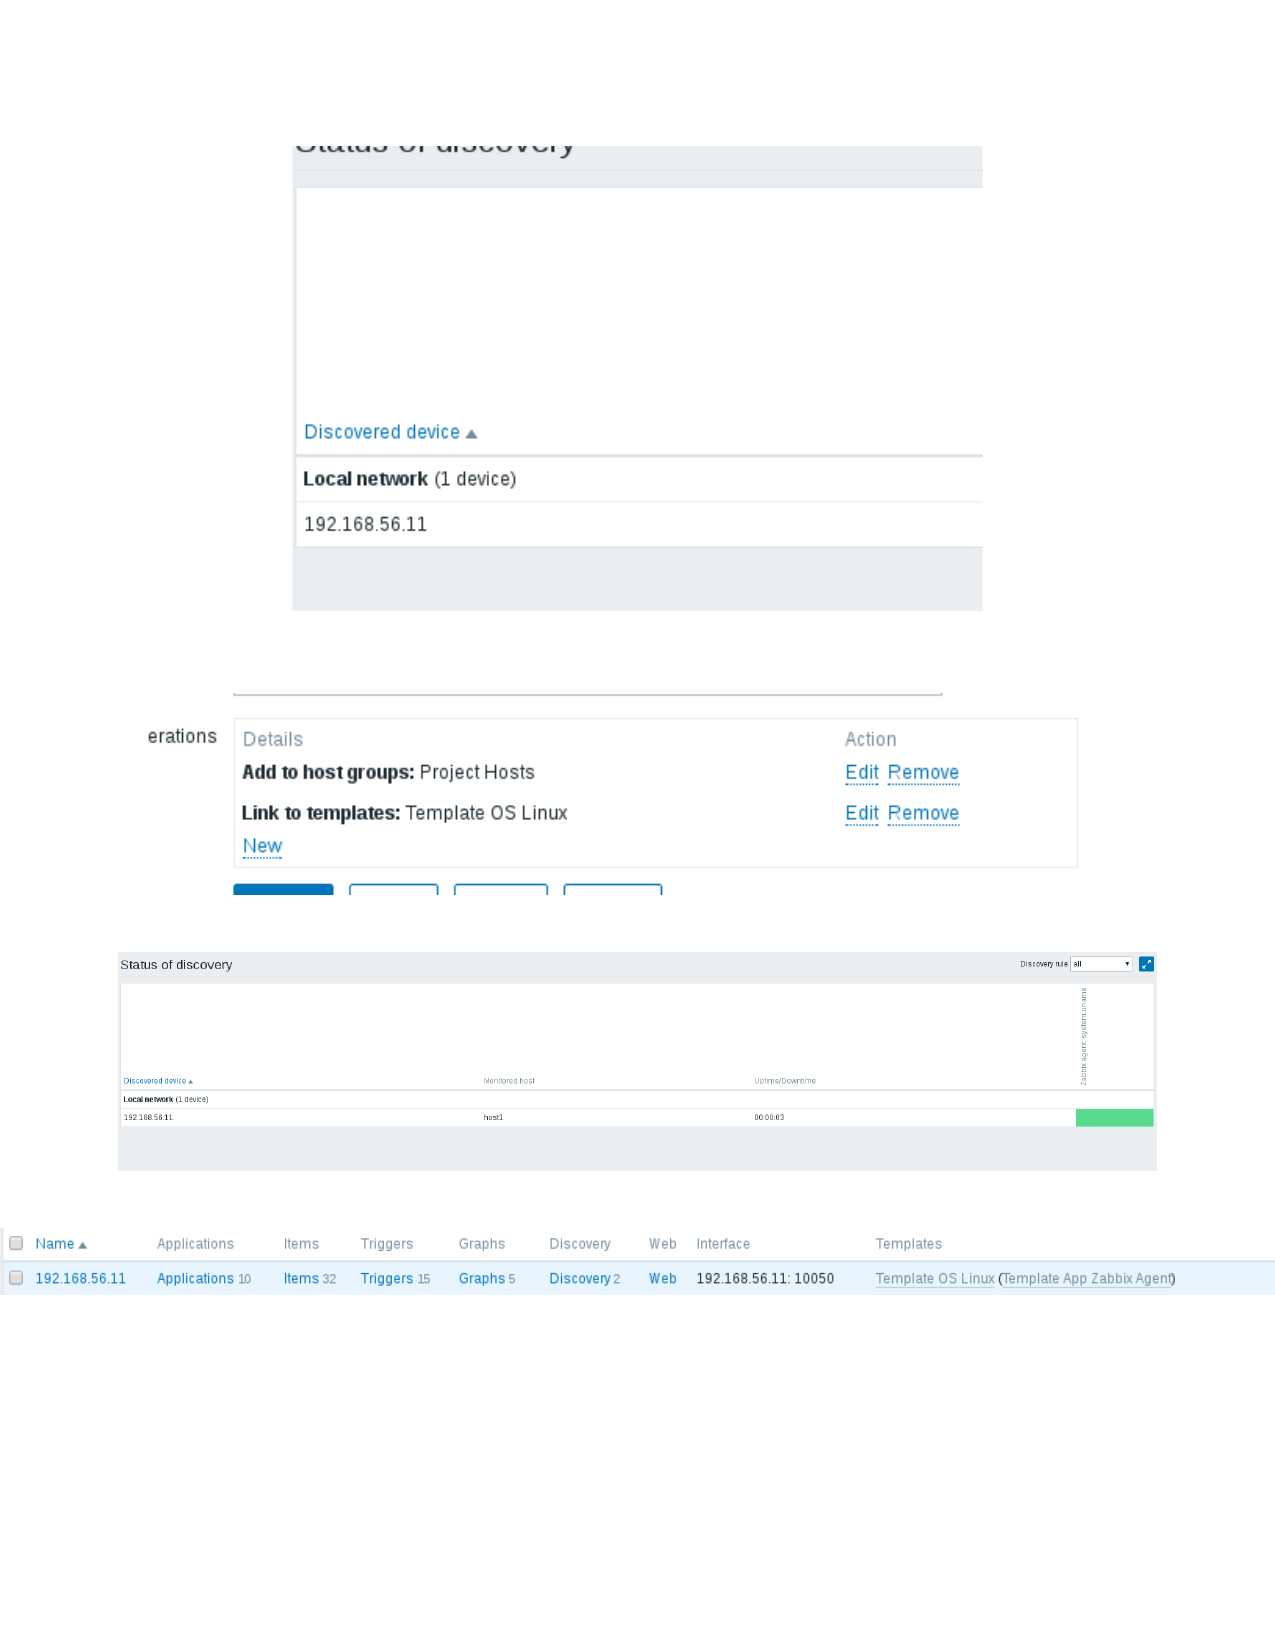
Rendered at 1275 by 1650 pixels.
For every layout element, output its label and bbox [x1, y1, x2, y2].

picture [118, 952, 1157, 1171]
picture [292, 146, 983, 611]
picture [146, 693, 1129, 895]
picture [0, 1228, 1275, 1295]
